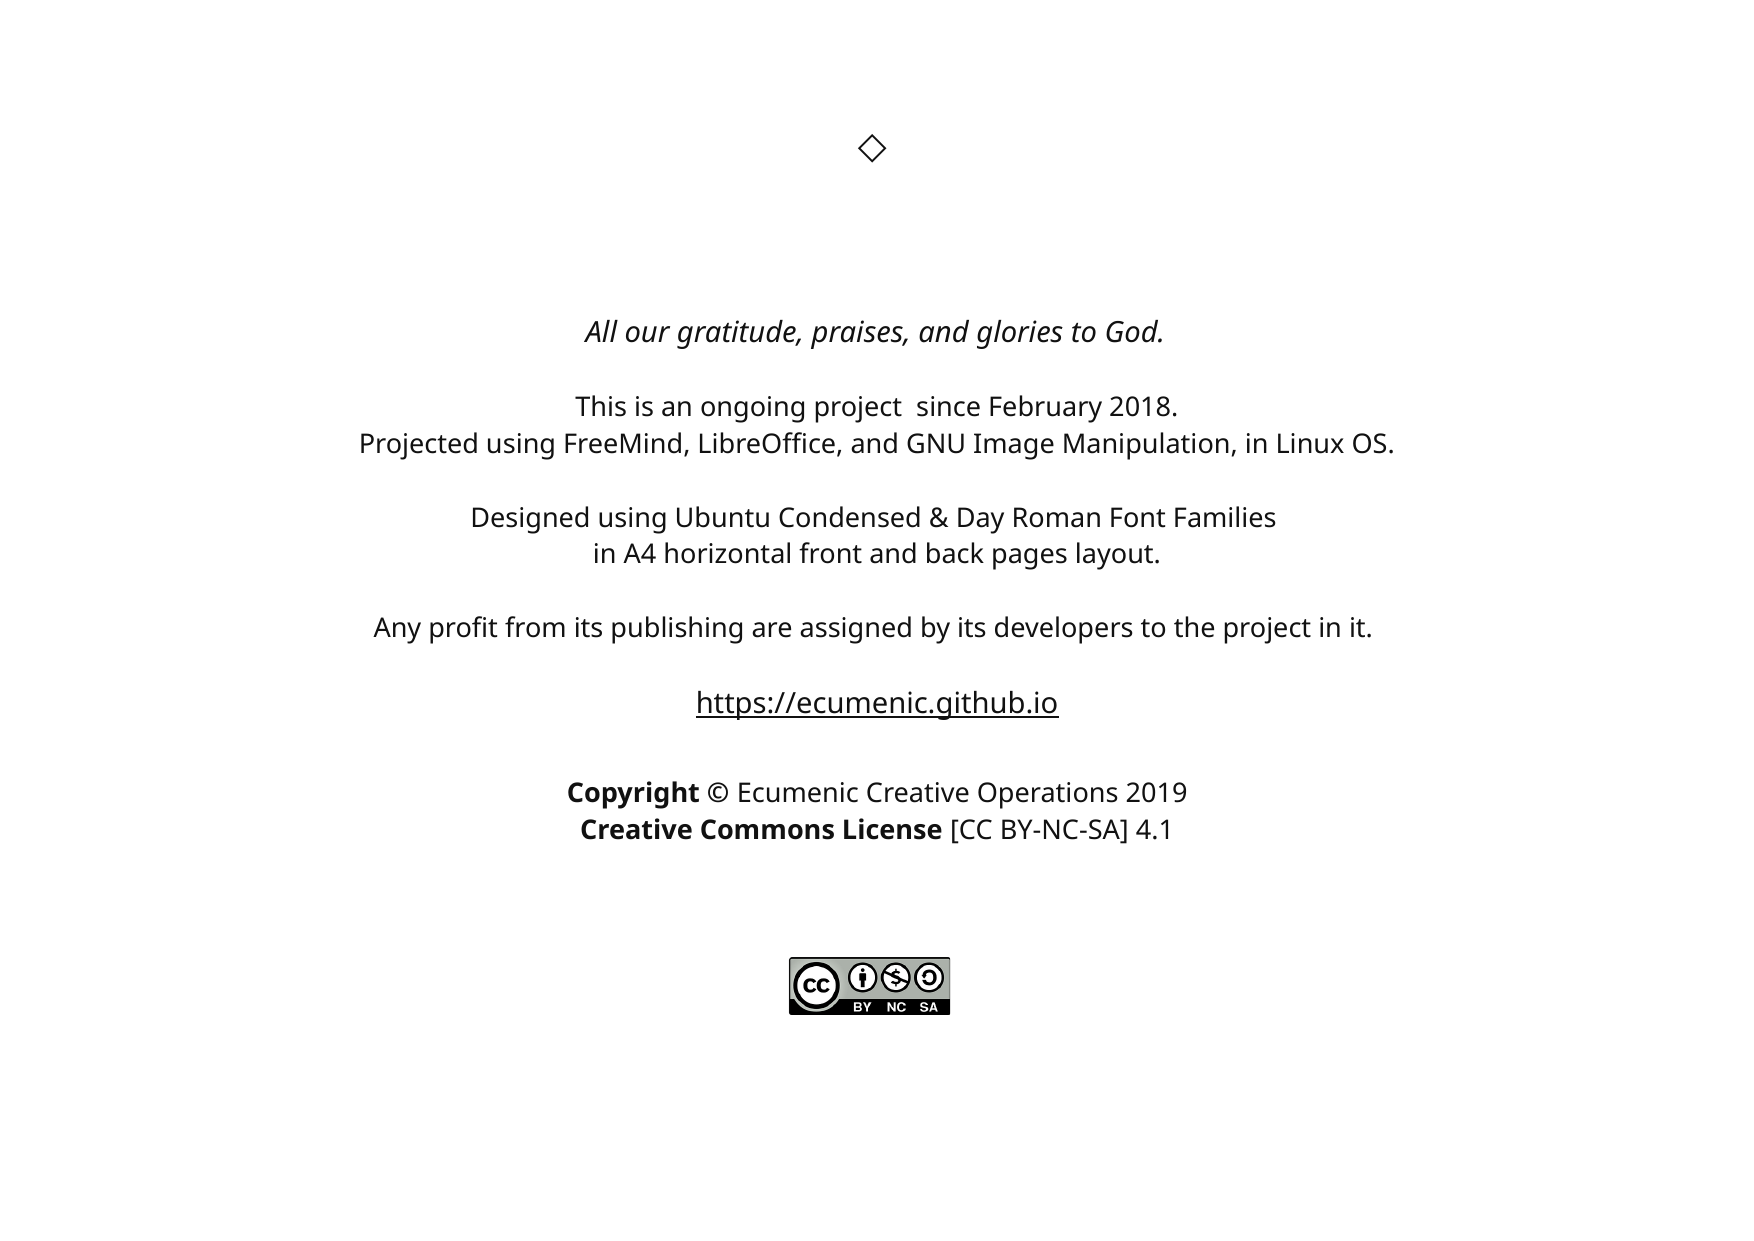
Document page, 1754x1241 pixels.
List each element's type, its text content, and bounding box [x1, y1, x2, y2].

text Copyright © Ecumenic Creative Operations 2019 [118, 773, 1636, 810]
text Designed using Ubuntu Condensed & Day Roman Font Families [118, 498, 1636, 535]
text Any profit from its publishing are assigned by its developers to the project in it. [118, 609, 1636, 646]
text All our gratitude, praises, and glories to God. [118, 311, 1636, 351]
text ◇ [118, 118, 1636, 169]
picture [788, 957, 951, 1015]
text in A4 horizontal front and back pages layout. [118, 535, 1636, 572]
text Projected using FreeMind, LibreOffice, and GNU Image Manipulation, in Linux OS. [118, 424, 1636, 461]
text This is an ongoing project since February 2018. [118, 387, 1636, 424]
text Creative Commons License [CC BY-NC-SA] 4.1 [118, 810, 1636, 847]
text https://ecumenic.github.io [118, 682, 1636, 722]
